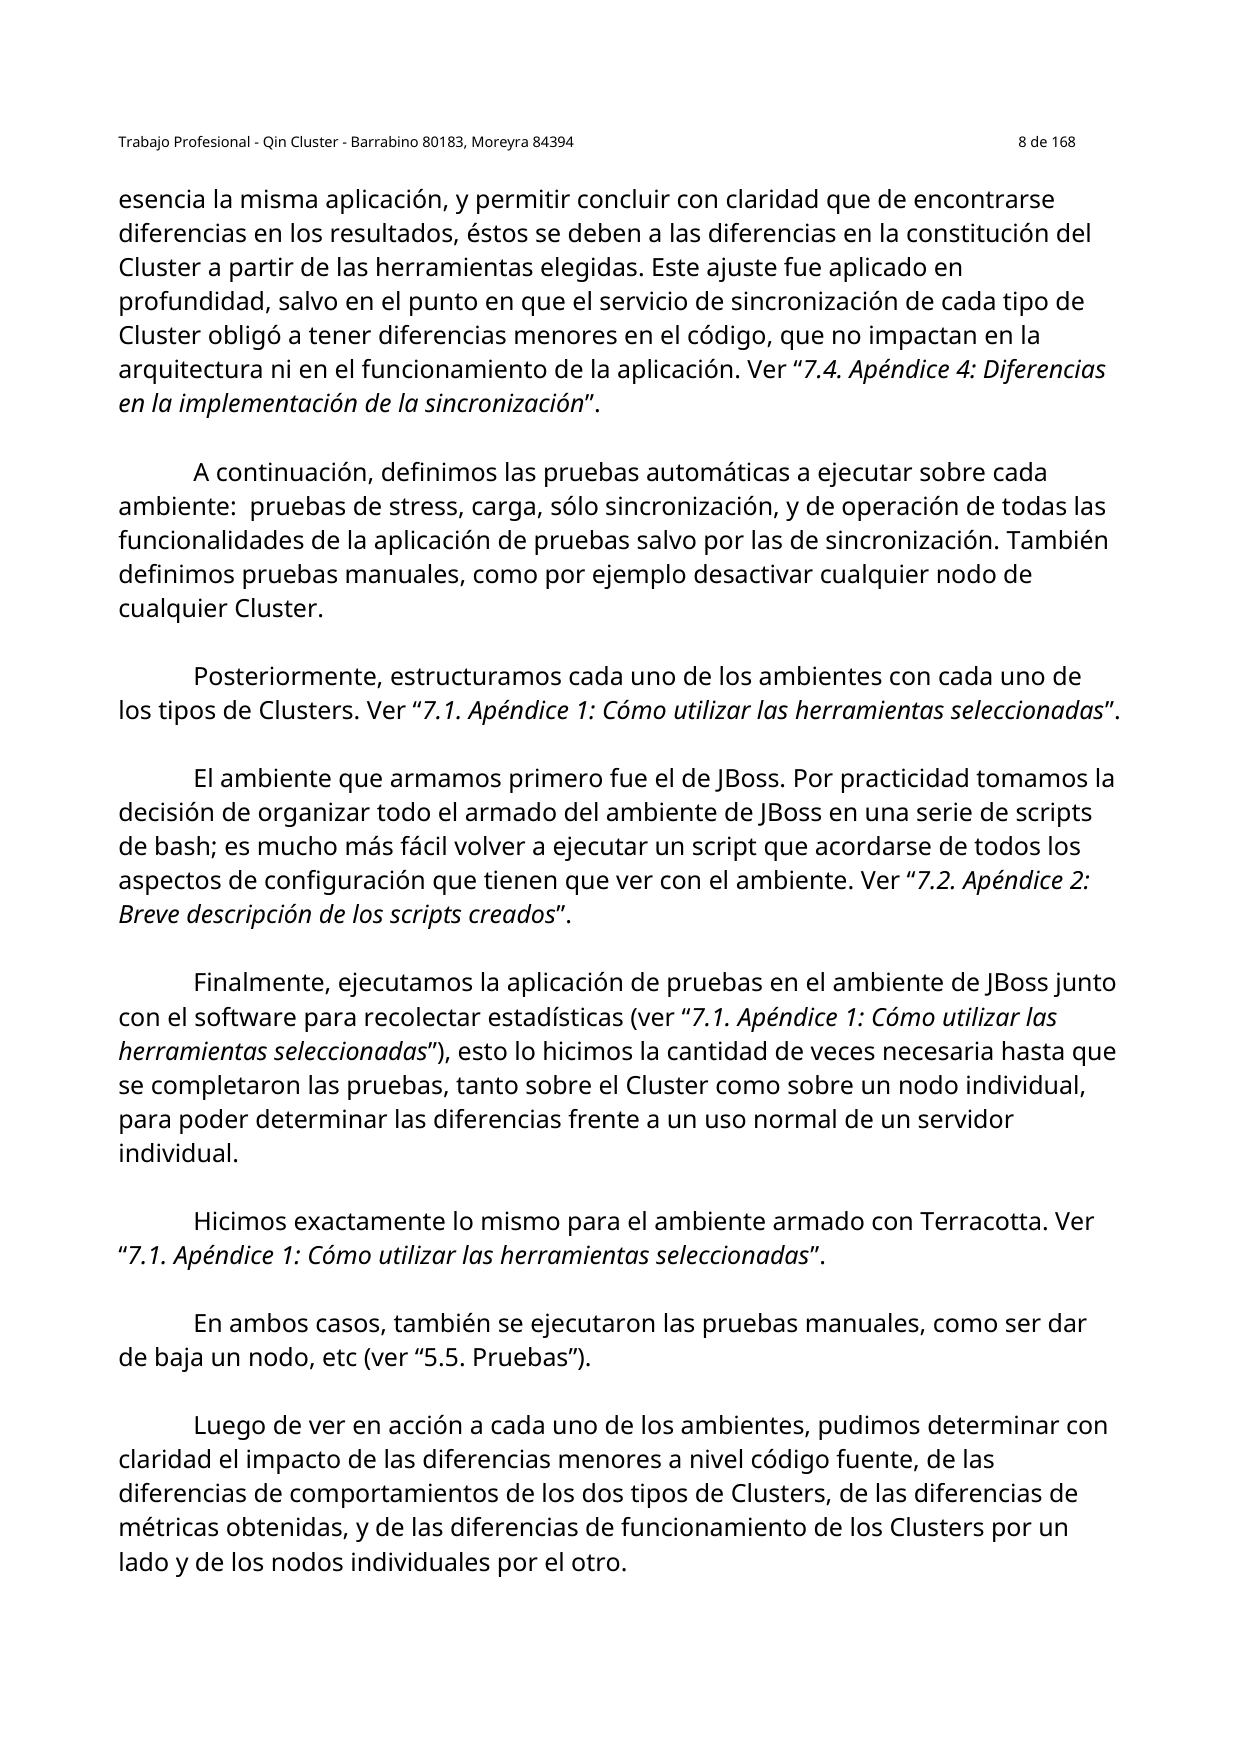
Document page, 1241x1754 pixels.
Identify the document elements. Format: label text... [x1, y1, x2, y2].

text Luego de ver en acción a cada uno de los ambientes, pudimos determinar con claridad el impacto de las diferencias menores a nivel código fuente, de las diferencias de comportamientos de los dos tipos de Clusters, de las diferencias de métricas obtenidas, y de las diferencias de funcionamiento de los Clusters por un lado y de los nodos individuales por el otro. [118, 1408, 1122, 1578]
text Finalmente, ejecutamos la aplicación de pruebas en el ambiente de JBoss junto con el software para recolectar estadísticas (ver “7.1. Apéndice 1: Cómo utilizar las herramientas seleccionadas”), esto lo hicimos la cantidad de veces necesaria hasta que se completaron las pruebas, tanto sobre el Cluster como sobre un nodo individual, para poder determinar las diferencias frente a un uso normal de un servidor individual. [118, 965, 1122, 1169]
text En ambos casos, también se ejecutaron las pruebas manuales, como ser dar de baja un nodo, etc (ver “5.5. Pruebas”). [118, 1306, 1122, 1374]
text El ambiente que armamos primero fue el de JBoss. Por practicidad tomamos la decisión de organizar todo el armado del ambiente de JBoss en una serie de scripts de bash; es mucho más fácil volver a ejecutar un script que acordarse de todos los aspectos de configuración que tienen que ver con el ambiente. Ver “7.2. Apéndice 2: Breve descripción de los scripts creados”. [118, 761, 1122, 931]
text esencia la misma aplicación, y permitir concluir con claridad que de encontrarse diferencias en los resultados, éstos se deben a las diferencias en la constitución del Cluster a partir de las herramientas elegidas. Este ajuste fue aplicado en profundidad, salvo en el punto en que el servicio de sincronización de cada tipo de Cluster obligó a tener diferencias menores en el código, que no impactan en la arquitectura ni en el funcionamiento de la aplicación. Ver “7.4. Apéndice 4: Diferencias en la implementación de la sincronización”. [118, 182, 1122, 420]
text Hicimos exactamente lo mismo para el ambiente armado con Terracotta. Ver “7.1. Apéndice 1: Cómo utilizar las herramientas seleccionadas”. [118, 1203, 1122, 1272]
text Posteriormente, estructuramos cada uno de los ambientes con cada uno de los tipos de Clusters. Ver “7.1. Apéndice 1: Cómo utilizar las herramientas seleccionadas”. [118, 658, 1122, 727]
text A continuación, definimos las pruebas automáticas a ejecutar sobre cada ambiente: pruebas de stress, carga, sólo sincronización, y de operación de todas las funcionalidades de la aplicación de pruebas salvo por las de sincronización. También definimos pruebas manuales, como por ejemplo desactivar cualquier nodo de cualquier Cluster. [118, 454, 1122, 624]
